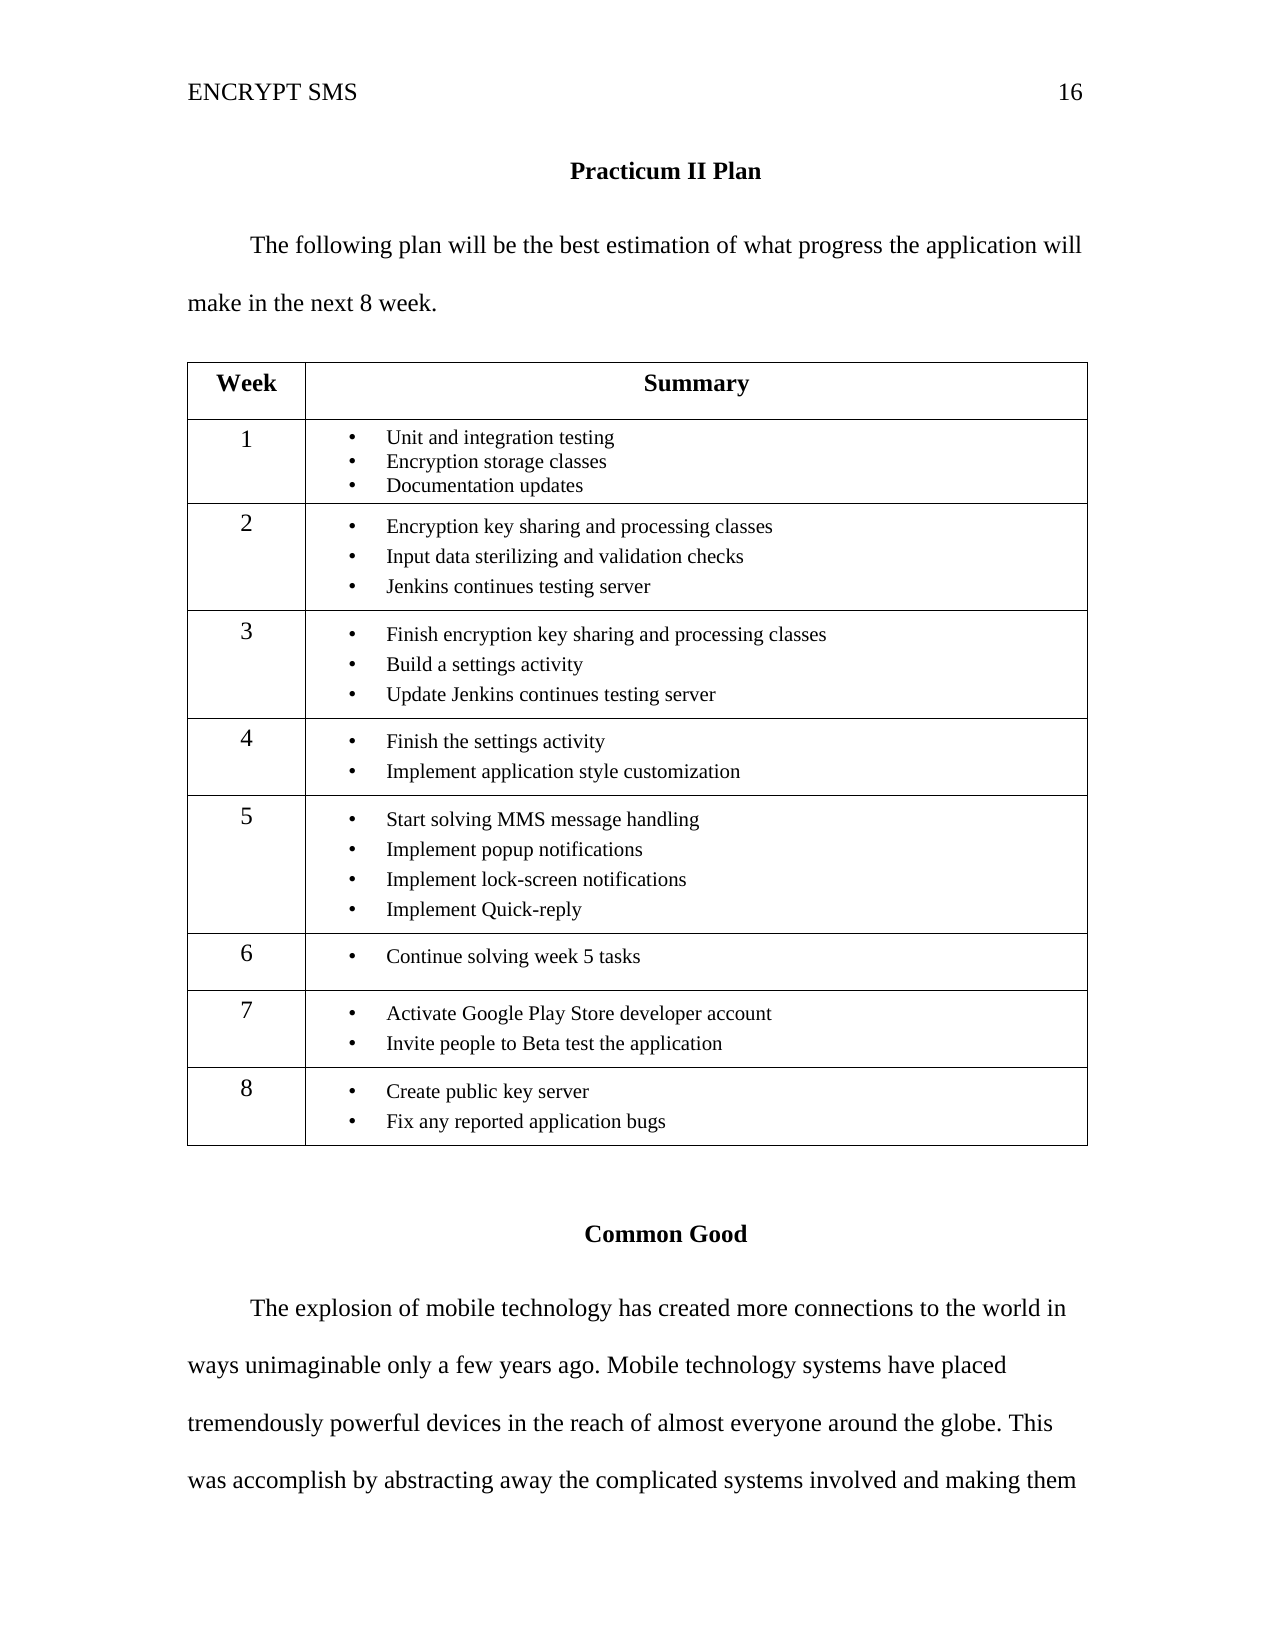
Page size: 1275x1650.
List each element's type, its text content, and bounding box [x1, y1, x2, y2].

table_header Summary [306, 363, 1087, 419]
table_cell Unit and integration testing Encryption storage classes Documentation updates [306, 420, 1087, 502]
table_cell 3 [188, 611, 305, 717]
subtitle Common Good [187, 1219, 1087, 1247]
table_cell Create public key server Fix any reported application bugs [306, 1068, 1087, 1144]
table_cell Continue solving week 5 tasks [306, 934, 1087, 989]
table_cell Start solving MMS message handling Implement popup notifications Implement lock-screen notifications Implement Quick-reply [306, 796, 1087, 932]
table_cell 8 [188, 1068, 305, 1144]
text The following plan will be the best estimation of what progress the application will make in the next 8 week. [187, 230, 1087, 316]
table_cell Activate Google Play Store developer account Invite people to Beta test the application [306, 991, 1087, 1067]
subtitle Practicum II Plan [187, 156, 1087, 185]
table_cell 4 [188, 719, 305, 795]
table_cell 2 [188, 504, 305, 610]
table_cell 1 [188, 420, 305, 502]
text The explosion of mobile technology has created more connections to the world in ways unimaginable only a few years ago. Mobile technology systems have placed tremendously powerful devices in the reach of almost everyone around the globe. This was accomplish by abstracting away the complicated systems involved and making them [187, 1293, 1087, 1494]
table_header Week [188, 363, 305, 419]
table_cell Finish the settings activity Implement application style customization [306, 719, 1087, 795]
table_cell 5 [188, 796, 305, 932]
table_cell Encryption key sharing and processing classes Input data sterilizing and validation checks Jenkins continues testing server [306, 504, 1087, 610]
table_cell 6 [188, 934, 305, 989]
table_cell Finish encryption key sharing and processing classes Build a settings activity Update Jenkins continues testing server [306, 611, 1087, 717]
table_cell 7 [188, 991, 305, 1067]
